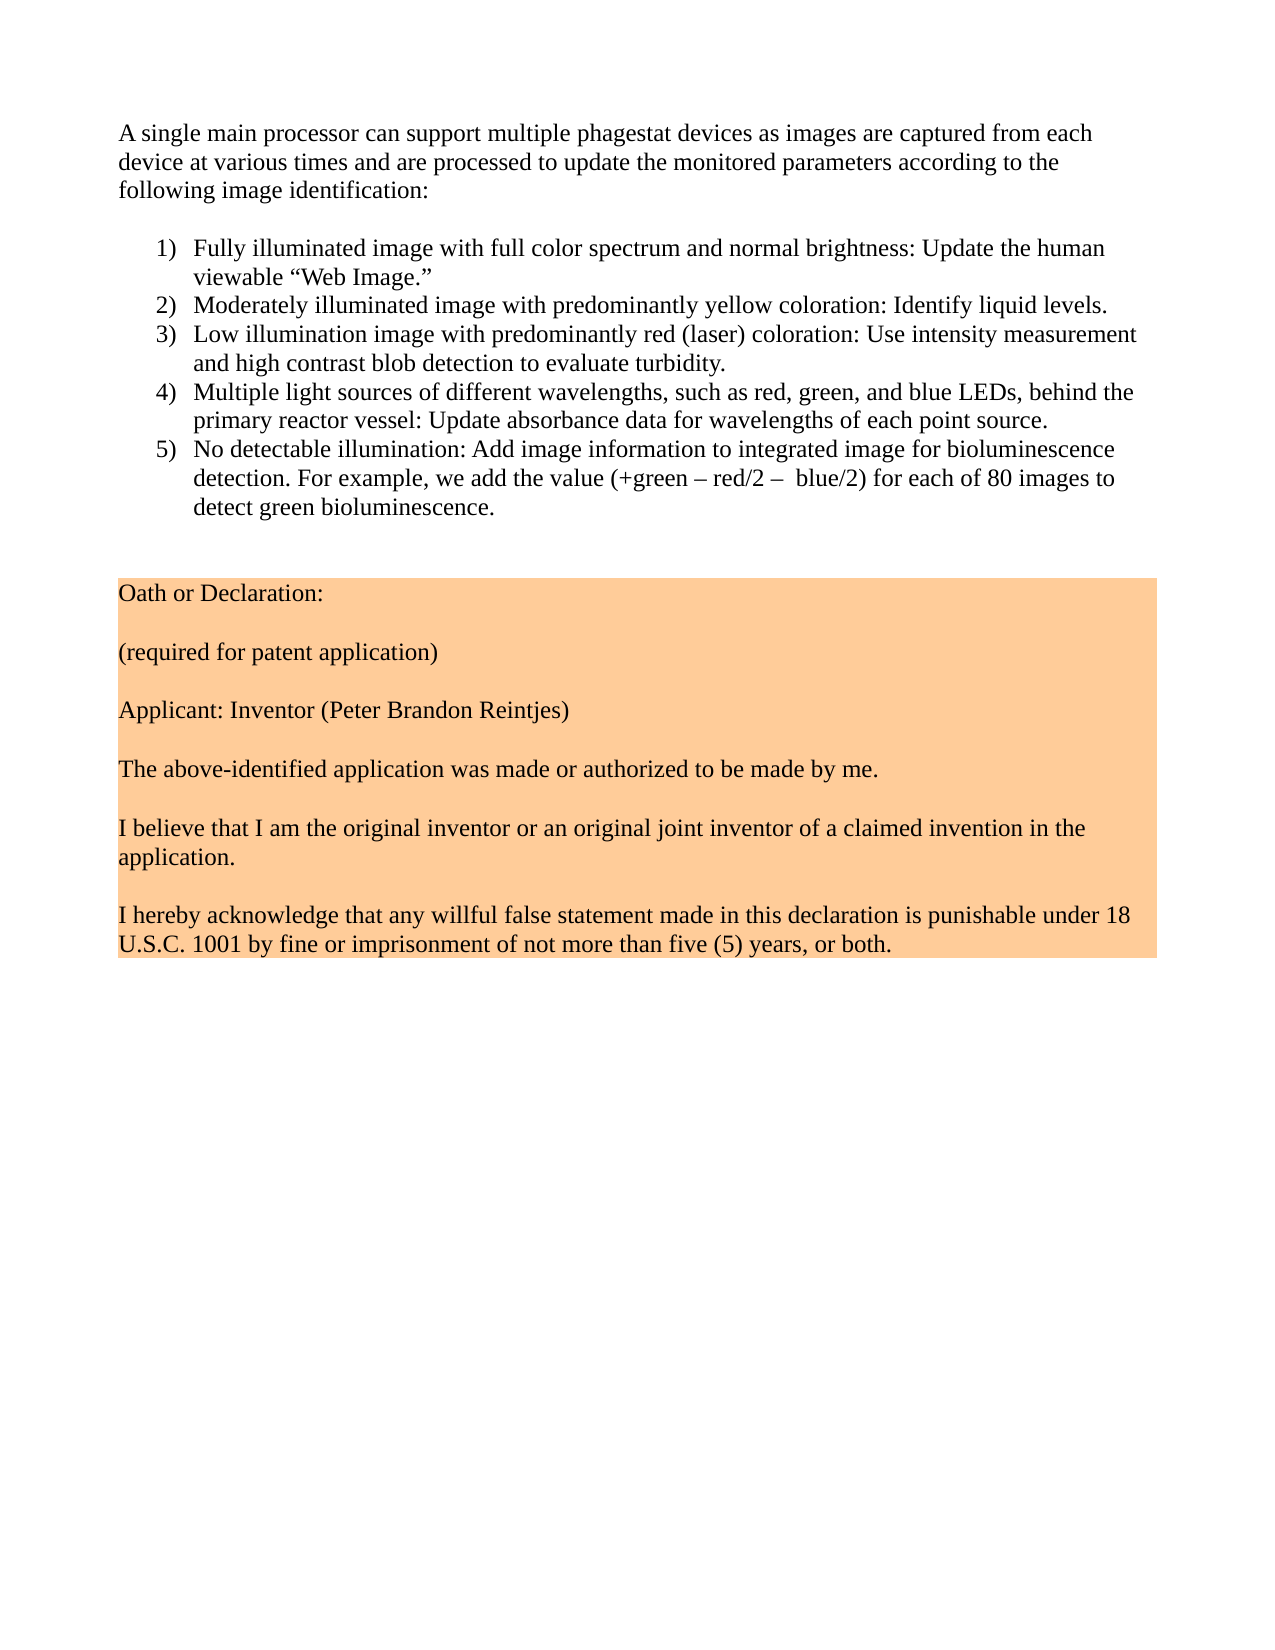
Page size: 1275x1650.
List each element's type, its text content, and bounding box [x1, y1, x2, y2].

text I hereby acknowledge that any willful false statement made in this declaration is punishable under 18 U.S.C. 1001 by fine or imprisonment of not more than five (5) years, or both. [118, 901, 1157, 958]
list Fully illuminated image with full color spectrum and normal brightness: Update the human viewable “Web Image.” [156, 233, 1157, 291]
text Oath or Declaration: [118, 578, 1157, 607]
list No detectable illumination: Add image information to integrated image for bioluminescence detection. For example, we add the value (+green – red/2 – blue/2) for each of 80 images to detect green bioluminescence. [156, 434, 1157, 549]
text I believe that I am the original inventor or an original joint inventor of a claimed invention in the application. [118, 813, 1157, 871]
list Multiple light sources of different wavelengths, such as red, green, and blue LEDs, behind the primary reactor vessel: Update absorbance data for wavelengths of each point source. [156, 377, 1157, 434]
text A single main processor can support multiple phagestat devices as images are captured from each device at various times and are processed to update the monitored parameters according to the following image identification: [118, 118, 1157, 204]
list Low illumination image with predominantly red (laser) coloration: Use intensity measurement and high contrast blob detection to evaluate turbidity. [156, 319, 1157, 377]
text (required for patent application) [118, 637, 1157, 666]
text The above-identified application was made or authorized to be made by me. [118, 754, 1157, 783]
list Moderately illuminated image with predominantly yellow coloration: Identify liquid levels. [156, 291, 1157, 319]
text Applicant: Inventor (Peter Brandon Reintjes) [118, 696, 1157, 724]
